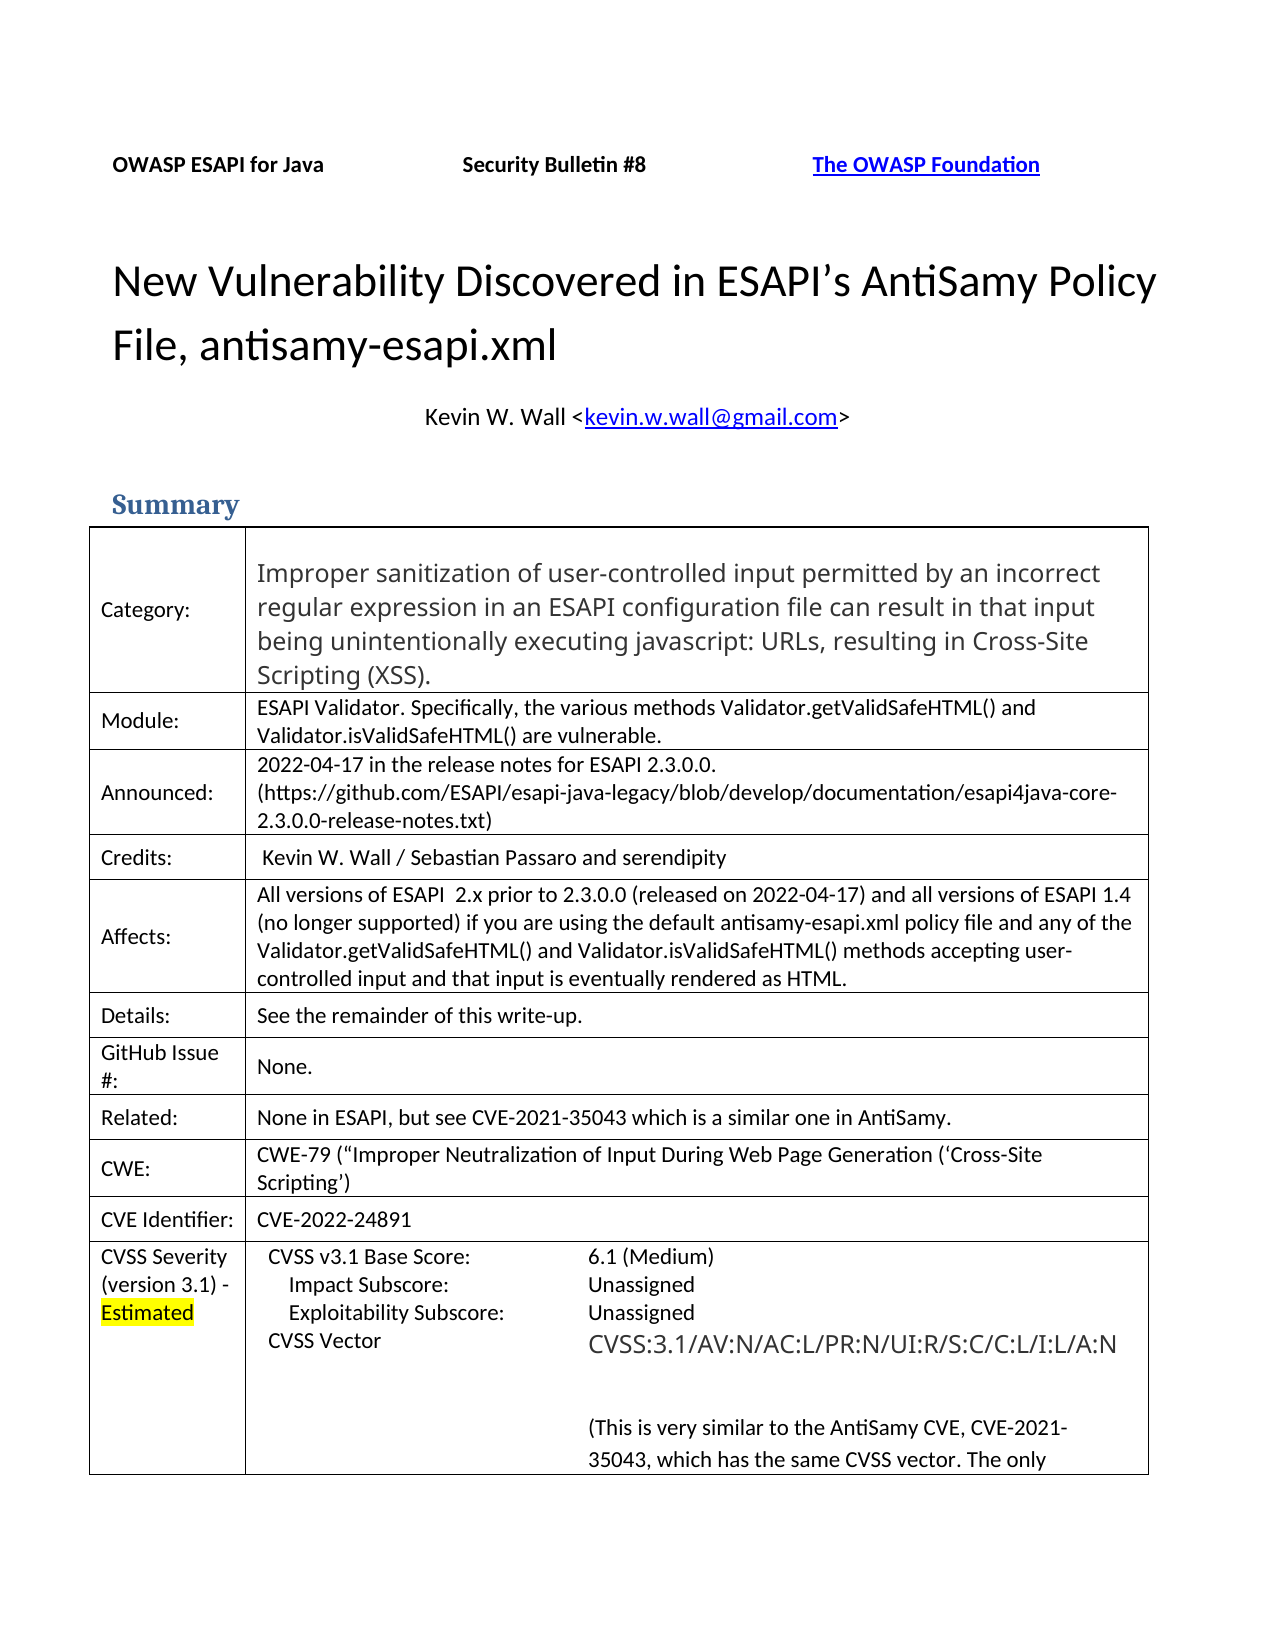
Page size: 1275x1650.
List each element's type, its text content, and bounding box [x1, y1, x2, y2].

table_cell GitHub Issue #: [90, 1038, 245, 1094]
table_cell CVSS Vector [257, 1326, 577, 1473]
table_cell Kevin W. Wall / Sebastian Passaro and serendipity [246, 835, 1148, 879]
table_cell 2022-04-17 in the release notes for ESAPI 2.3.0.0. (https://github.com/ESAPI/esapi-java-legacy/blob/develop/documentation/esapi4java-core-2.3.0.0-release-notes.txt) [246, 750, 1148, 834]
table_header 6.1 (Medium) [577, 1242, 1138, 1270]
subtitle Summary [112, 488, 1162, 521]
table_cell Impact Subscore: [257, 1270, 577, 1298]
table_cell ESAPI Validator. Specifically, the various methods Validator.getValidSafeHTML() and Validator.isValidSafeHTML() are vulnerable. [246, 693, 1148, 749]
table_header Security Bulletin #8 [463, 150, 812, 199]
table_header Improper sanitization of user-controlled input permitted by an incorrect regular expression in an ESAPI configuration file can result in that input being unintentionally executing javascript: URLs, resulting in Cross-Site Scripting (XSS). [246, 528, 1148, 692]
table_cell None. [246, 1038, 1148, 1094]
table_cell Credits: [90, 835, 245, 879]
table_cell See the remainder of this write-up. [246, 993, 1148, 1037]
table_cell Module: [90, 693, 245, 749]
table_cell Unassigned [577, 1298, 1138, 1326]
text New Vulnerability Discovered in ESAPI’s AntiSamy Policy File, antisamy-esapi.xml [112, 252, 1162, 372]
table_cell CVSS:3.1/AV:N/AC:L/PR:N/UI:R/S:C/C:L/I:L/A:N (This is very similar to the AntiSamy CVE, CVE-2021-35043, which has the same CVSS vector. The only [577, 1326, 1138, 1473]
table_cell [1138, 1242, 1148, 1473]
table_cell CVSS Severity (version 3.1) - Estimated [90, 1242, 245, 1473]
table_cell CVE-2022-24891 [246, 1197, 1148, 1241]
table_cell CVE Identifier: [90, 1197, 245, 1241]
table_cell All versions of ESAPI 2.x prior to 2.3.0.0 (released on 2022-04-17) and all versions of ESAPI 1.4 (no longer supported) if you are using the default antisamy-esapi.xml policy file and any of the Validator.getValidSafeHTML() and Validator.isValidSafeHTML() methods accepting user-controlled input and that input is eventually rendered as HTML. [246, 880, 1148, 992]
table_header OWASP ESAPI for Java [113, 150, 462, 199]
table_cell CWE: [90, 1140, 245, 1196]
table_header The OWASP Foundation [813, 150, 1162, 199]
table_cell Related: [90, 1095, 245, 1139]
table_cell Affects: [90, 880, 245, 992]
table_header Category: [90, 528, 245, 692]
text Kevin W. Wall <kevin.w.wall@gmail.com> [112, 401, 1162, 432]
table_cell Announced: [90, 750, 245, 834]
table_cell None in ESAPI, but see CVE-2021-35043 which is a similar one in AntiSamy. [246, 1095, 1148, 1139]
table_cell Details: [90, 993, 245, 1037]
table_cell CWE-79 (“Improper Neutralization of Input During Web Page Generation (‘Cross-Site Scripting’) [246, 1140, 1148, 1196]
table_header CVSS v3.1 Base Score: [257, 1242, 577, 1270]
table_cell [246, 1242, 257, 1473]
table_cell Exploitability Subscore: [257, 1298, 577, 1326]
table_cell Unassigned [577, 1270, 1138, 1298]
